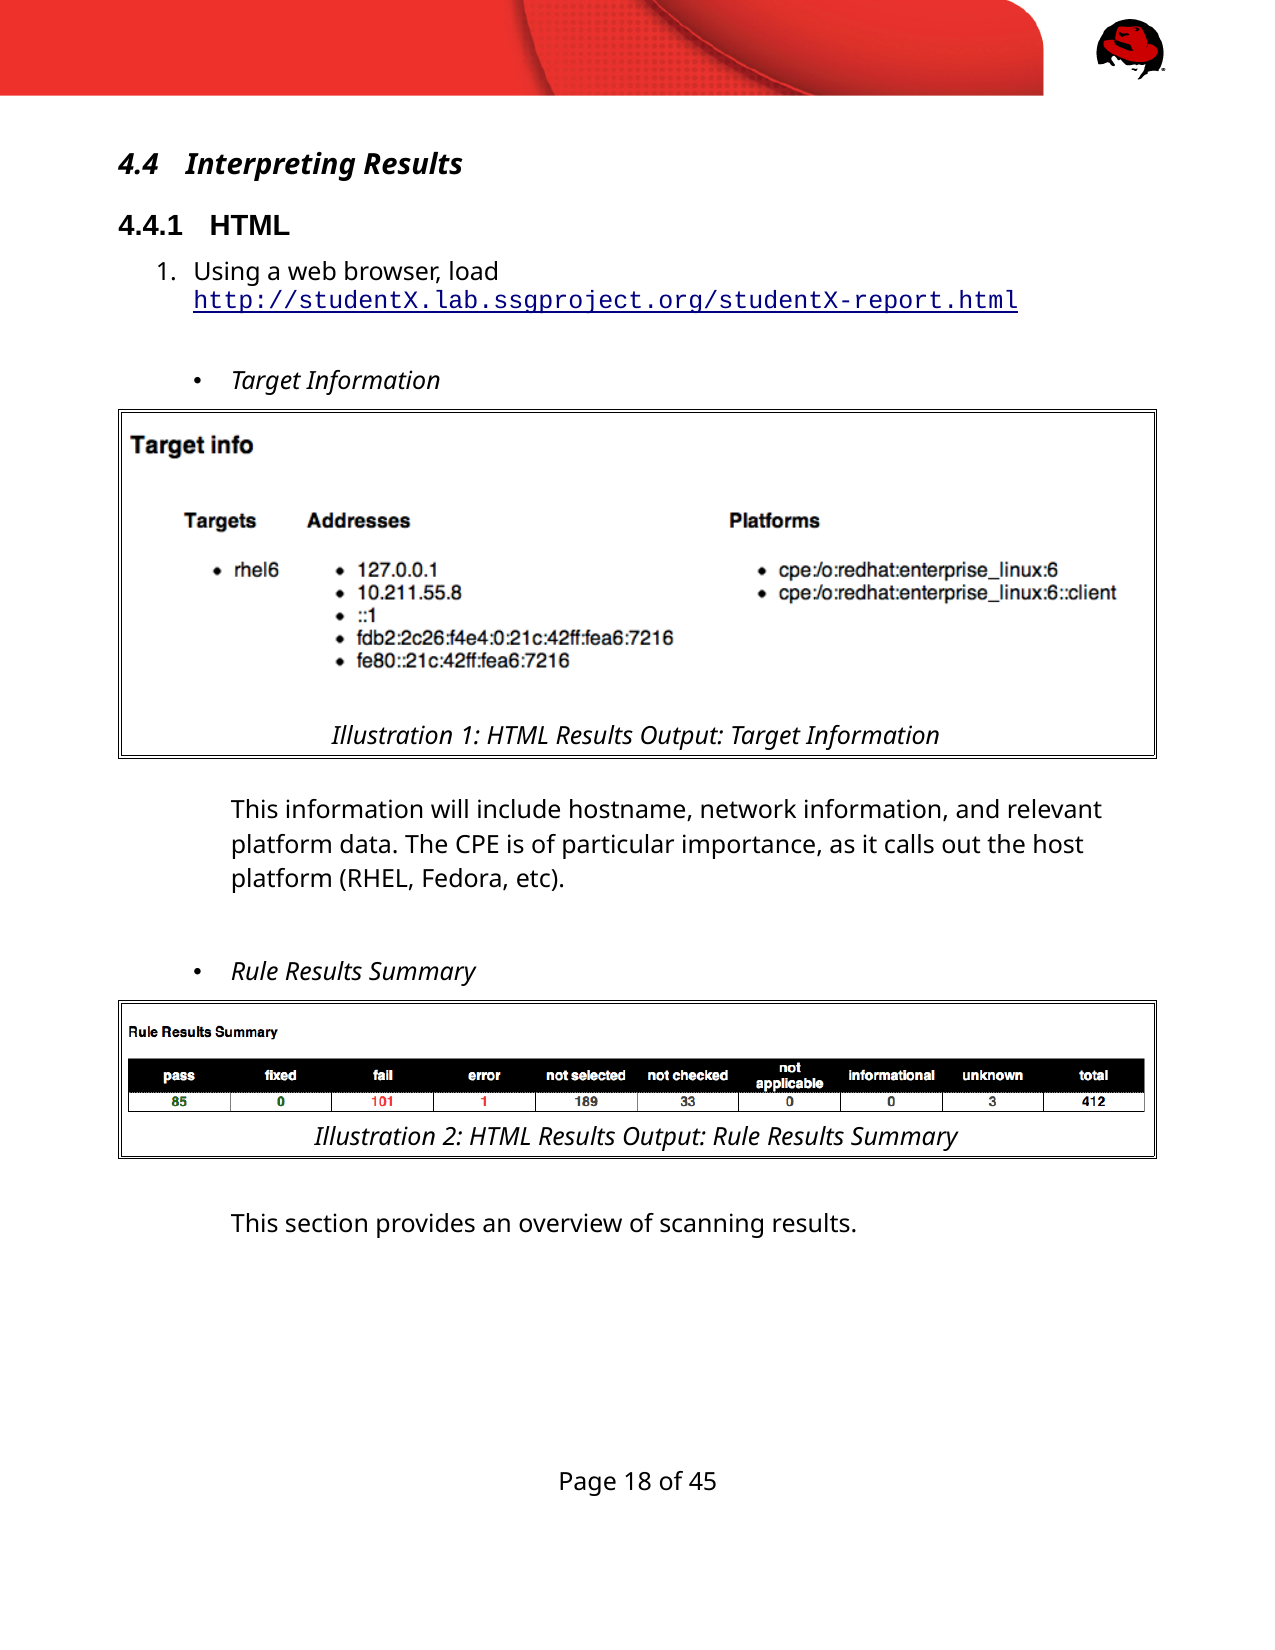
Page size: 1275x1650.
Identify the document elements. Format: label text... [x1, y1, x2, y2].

list Using a web browser, load http://studentX.lab.ssgproject.org/studentX-report.html [156, 254, 1157, 350]
list This information will include hostname, network information, and relevant platform data. The CPE is of particular importance, as it calls out the host platform (RHEL, Fedora, etc). [193, 759, 1157, 894]
subtitle Interpreting Results [118, 143, 1157, 183]
picture [124, 428, 1151, 684]
text Illustration 2: HTML Results Output: Rule Results Summary [124, 1119, 1151, 1153]
list Target Information [193, 363, 1157, 397]
subtitle HTML [118, 208, 1157, 241]
list Rule Results Summary [193, 953, 1157, 987]
picture [0, 0, 1170, 96]
picture [124, 1018, 1151, 1119]
list Illustration 1: HTML Results Output: Target Information [124, 684, 1151, 752]
list This section provides an overview of scanning results. [193, 1205, 1157, 1342]
